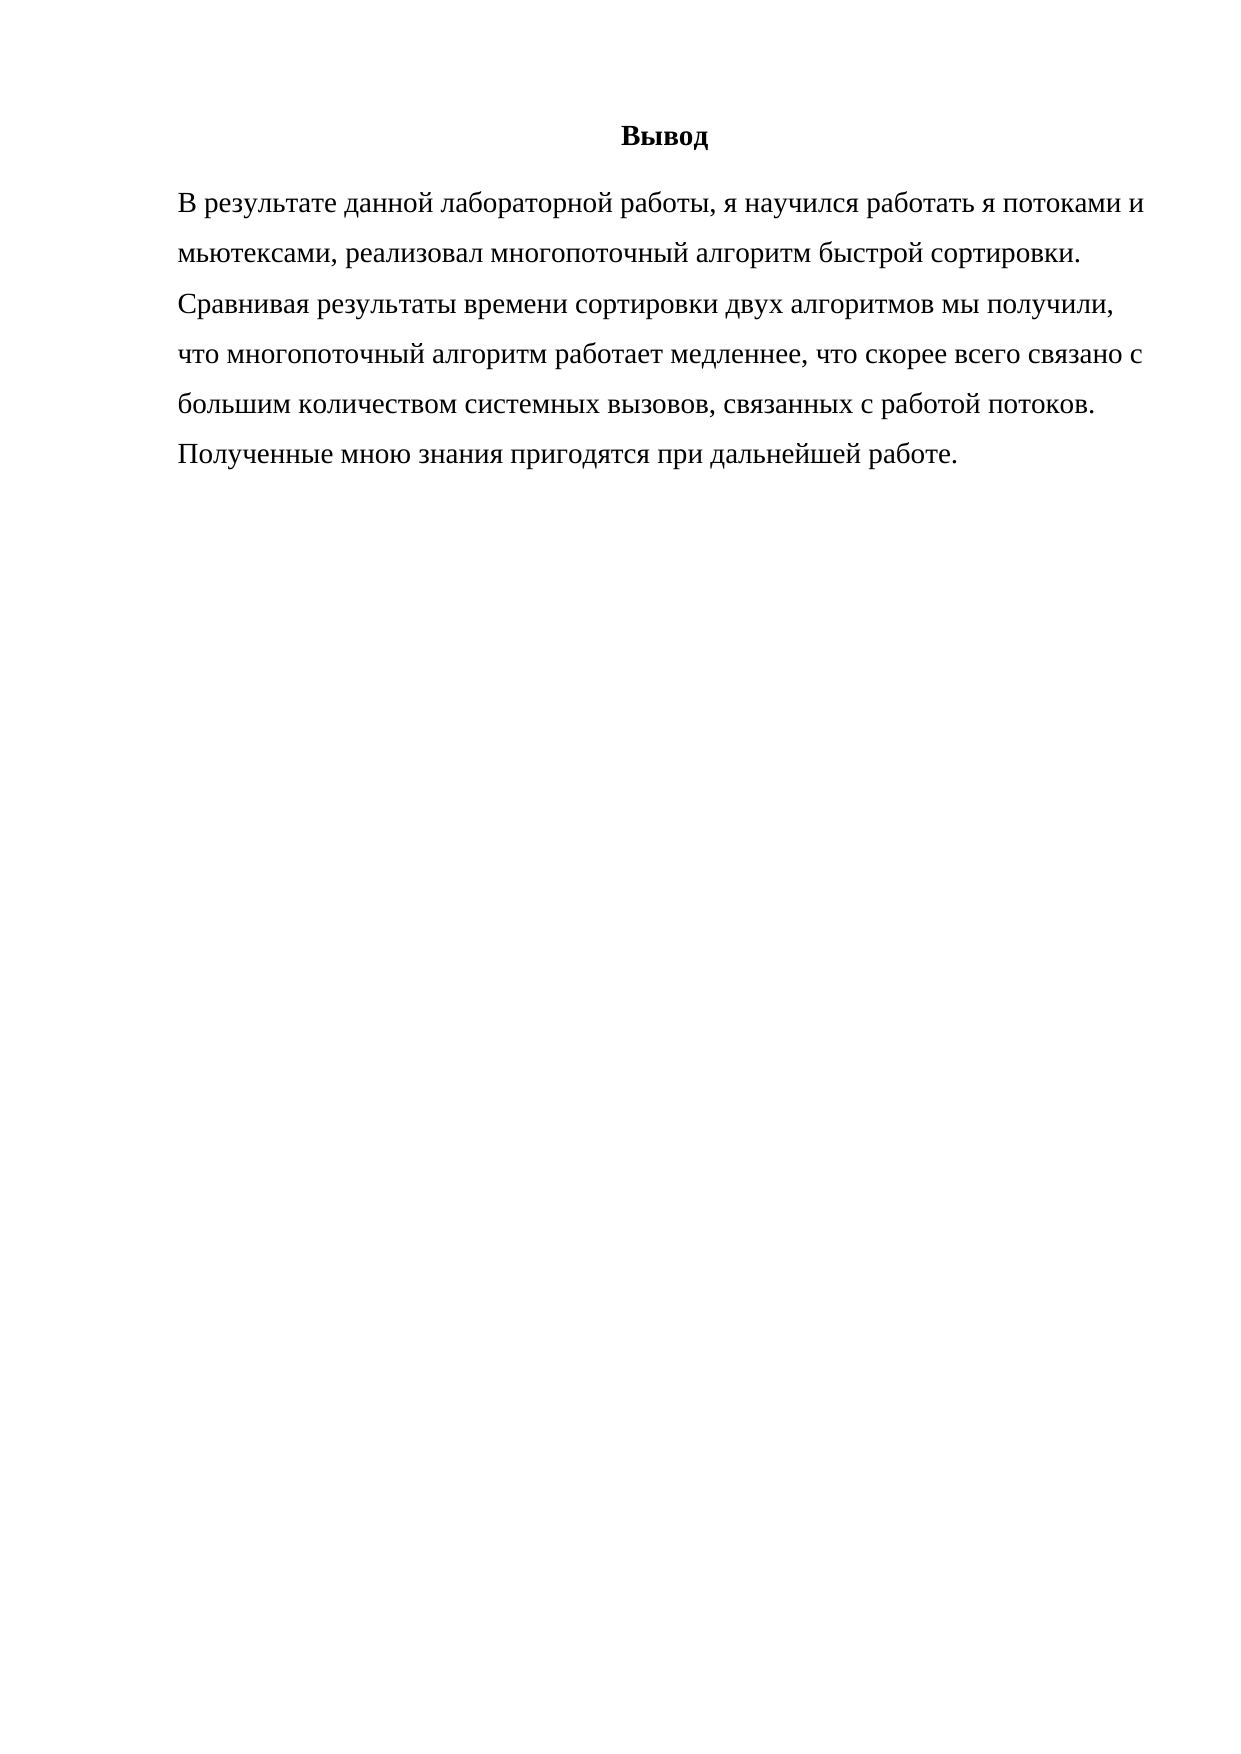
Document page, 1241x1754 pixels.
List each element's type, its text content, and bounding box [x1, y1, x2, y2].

text В результате данной лабораторной работы, я научился работать я потоками и мьютексами, реализовал многопоточный алгоритм быстрой сортировки. Сравнивая резуль таты времени сортировки двух алгоритмов мы получили, что многопоточный алгоритм работает медленнее, что скорее всего связано с большим количеством системных вызовов, связанных с работой потоков. Полученные мною знания пригодятся при дальнейшей работе. [177, 185, 1152, 470]
text Вывод [177, 118, 1152, 152]
